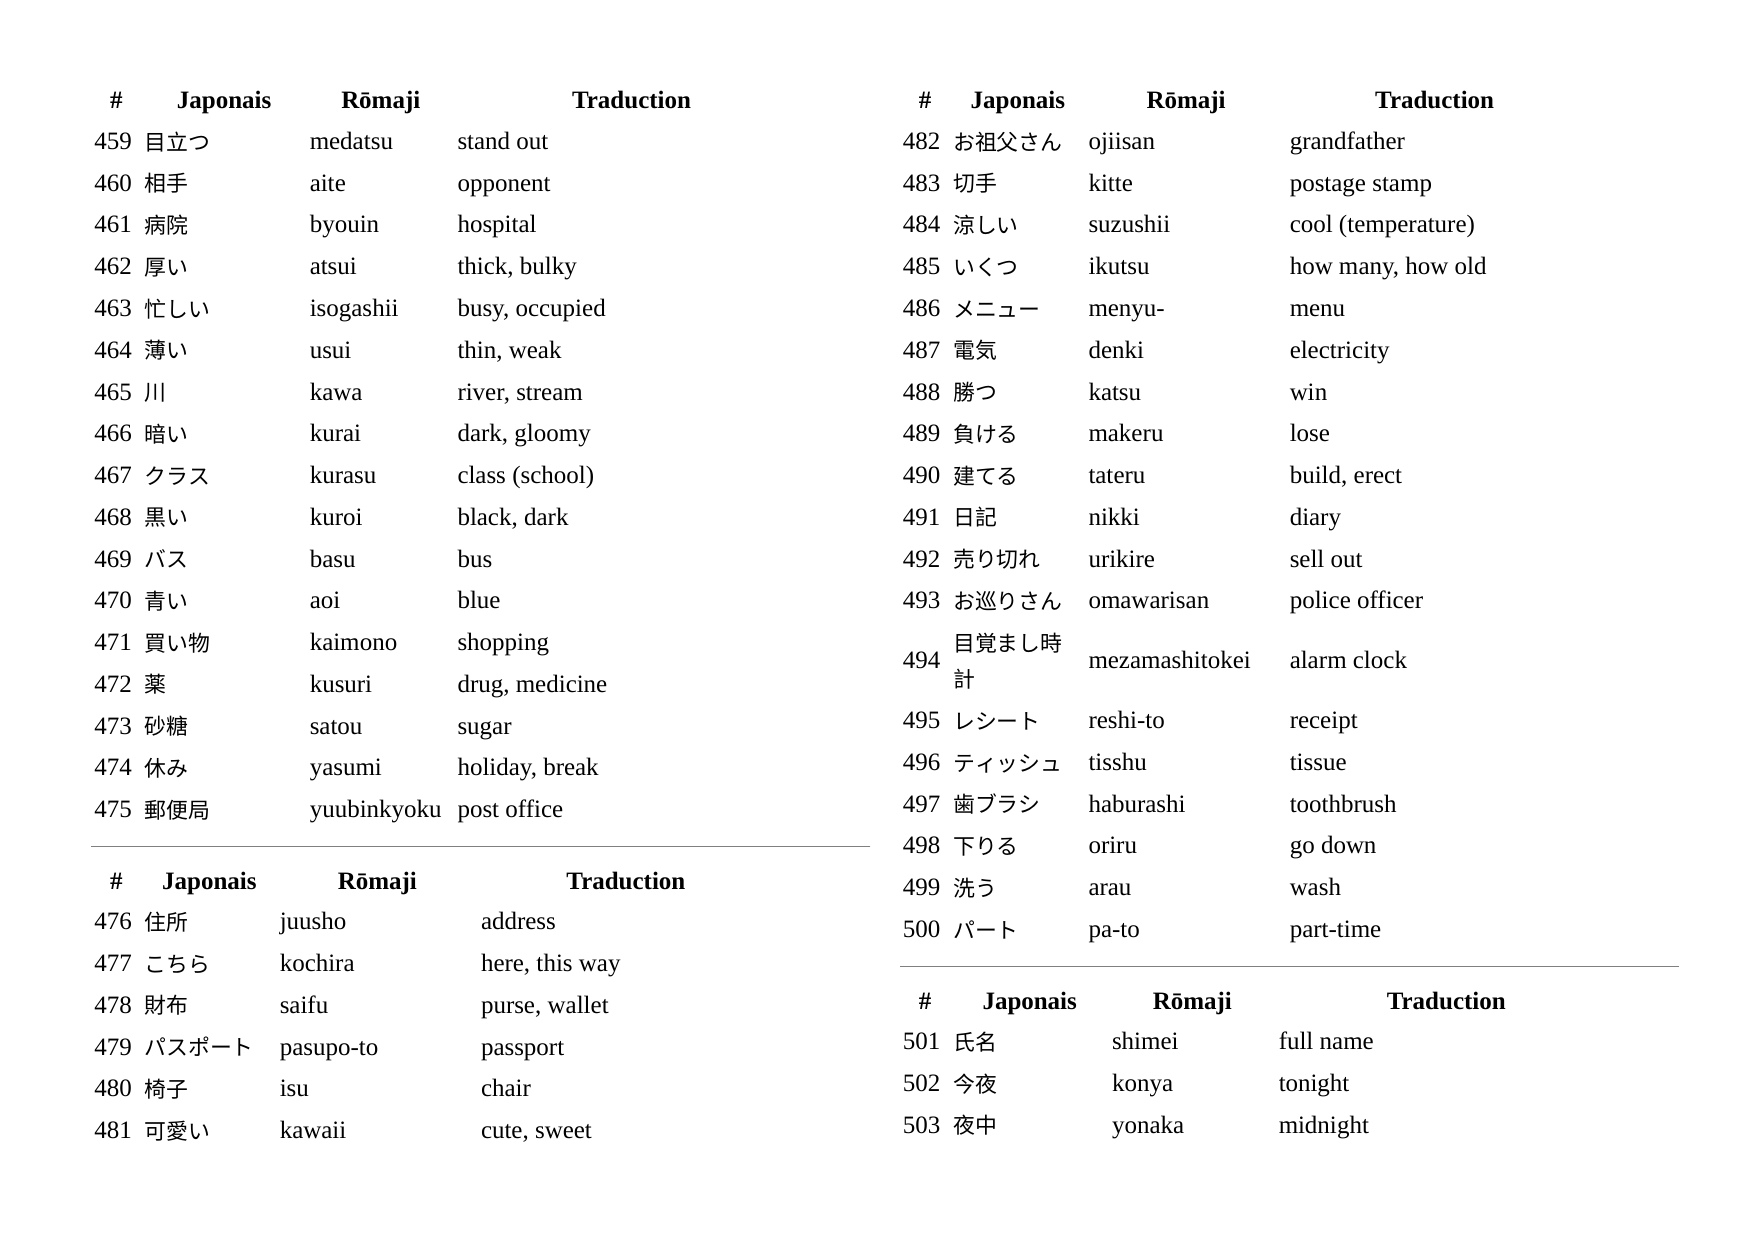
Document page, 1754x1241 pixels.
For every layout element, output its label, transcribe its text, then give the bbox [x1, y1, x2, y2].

table_cell yuubinkyoku [307, 790, 454, 832]
table_cell 勝つ [950, 372, 1085, 414]
table_cell makeru [1085, 414, 1287, 456]
table_cell kurai [307, 414, 454, 456]
table_cell here, this way [478, 944, 773, 986]
table_cell purse, wallet [478, 986, 773, 1027]
table_cell 471 [91, 623, 141, 664]
table_cell 買い物 [141, 623, 307, 664]
table_cell 厚い [141, 247, 307, 289]
table_cell 478 [91, 986, 141, 1027]
table_cell suzushii [1085, 205, 1287, 247]
table_cell kawaii [277, 1111, 478, 1153]
table_cell kawa [307, 372, 454, 414]
table_cell kaimono [307, 623, 454, 664]
table_cell tonight [1276, 1064, 1617, 1105]
table_cell 493 [900, 581, 950, 623]
table_cell 475 [91, 790, 141, 832]
table_cell tisshu [1085, 743, 1287, 784]
table_header # [900, 983, 950, 1022]
table_cell 484 [900, 205, 950, 247]
table_cell isogashii [307, 289, 454, 330]
table_cell basu [307, 539, 454, 581]
table_cell 売り切れ [950, 539, 1085, 581]
table_cell electricity [1287, 330, 1582, 372]
table_cell 薬 [141, 665, 307, 706]
table_cell 483 [900, 163, 950, 205]
table_cell wash [1287, 868, 1582, 910]
table_cell 465 [91, 372, 141, 414]
table_header Japonais [950, 983, 1109, 1022]
table_cell menyu- [1085, 289, 1287, 330]
table_cell 負ける [950, 414, 1085, 456]
table_cell atsui [307, 247, 454, 289]
table_cell omawarisan [1085, 581, 1287, 623]
table_cell 464 [91, 330, 141, 372]
table_cell sugar [454, 706, 808, 748]
table_cell 459 [91, 122, 141, 163]
table_cell black, dark [454, 498, 808, 539]
table_header # [91, 83, 141, 122]
table_cell juusho [277, 902, 478, 944]
table_cell 砂糖 [141, 706, 307, 748]
table_cell toothbrush [1287, 785, 1582, 826]
table_cell drug, medicine [454, 665, 808, 706]
table_cell 可愛い [141, 1111, 277, 1153]
table_cell 500 [900, 910, 950, 952]
table_cell 黒い [141, 498, 307, 539]
table_cell menu [1287, 289, 1582, 330]
table_cell 460 [91, 163, 141, 205]
table_cell ティッシュ [950, 743, 1085, 784]
table_cell 建てる [950, 456, 1085, 497]
table_cell 474 [91, 748, 141, 790]
table_cell bus [454, 539, 808, 581]
table_cell address [478, 902, 773, 944]
table_cell 473 [91, 706, 141, 748]
table_cell 488 [900, 372, 950, 414]
table_cell 492 [900, 539, 950, 581]
table_cell reshi-to [1085, 701, 1287, 743]
table_cell 496 [900, 743, 950, 784]
table_cell medatsu [307, 122, 454, 163]
table_header Rōmaji [277, 863, 478, 902]
table_cell part-time [1287, 910, 1582, 952]
table_cell お巡りさん [950, 581, 1085, 623]
table_cell full name [1276, 1022, 1617, 1064]
table_header Traduction [478, 863, 773, 902]
table_header # [900, 83, 950, 122]
table_cell yasumi [307, 748, 454, 790]
table_cell 468 [91, 498, 141, 539]
table_cell 川 [141, 372, 307, 414]
table_cell midnight [1276, 1105, 1617, 1147]
table_cell 501 [900, 1022, 950, 1064]
table_cell パート [950, 910, 1085, 952]
table_cell post office [454, 790, 808, 832]
table_cell saifu [277, 986, 478, 1027]
table_cell shimei [1109, 1022, 1276, 1064]
table_cell tateru [1085, 456, 1287, 497]
table_cell kurasu [307, 456, 454, 497]
table_header Rōmaji [1085, 83, 1287, 122]
table_cell diary [1287, 498, 1582, 539]
table_cell receipt [1287, 701, 1582, 743]
table_cell 日記 [950, 498, 1085, 539]
table_cell urikire [1085, 539, 1287, 581]
table_cell クラス [141, 456, 307, 497]
table_cell 491 [900, 498, 950, 539]
table_cell 487 [900, 330, 950, 372]
table_cell 499 [900, 868, 950, 910]
table_cell satou [307, 706, 454, 748]
table_cell thin, weak [454, 330, 808, 372]
table_cell pa-to [1085, 910, 1287, 952]
table_cell 薄い [141, 330, 307, 372]
table_header Traduction [1287, 83, 1582, 122]
table_cell oriru [1085, 826, 1287, 868]
table_cell 502 [900, 1064, 950, 1105]
table_cell 切手 [950, 163, 1085, 205]
table_cell 490 [900, 456, 950, 497]
table_cell 郵便局 [141, 790, 307, 832]
table_cell 486 [900, 289, 950, 330]
table_header Japonais [141, 83, 307, 122]
table_cell postage stamp [1287, 163, 1582, 205]
table_cell お祖父さん [950, 122, 1085, 163]
table_cell 氏名 [950, 1022, 1109, 1064]
table_cell 青い [141, 581, 307, 623]
table_cell 485 [900, 247, 950, 289]
table_cell 489 [900, 414, 950, 456]
table_cell arau [1085, 868, 1287, 910]
table_cell kitte [1085, 163, 1287, 205]
table_cell dark, gloomy [454, 414, 808, 456]
table_cell 涼しい [950, 205, 1085, 247]
table_cell いくつ [950, 247, 1085, 289]
table_cell 歯ブラシ [950, 785, 1085, 826]
table_cell 椅子 [141, 1069, 277, 1111]
table_cell 497 [900, 785, 950, 826]
table_cell 財布 [141, 986, 277, 1027]
table_cell kuroi [307, 498, 454, 539]
table_cell 相手 [141, 163, 307, 205]
table_cell kusuri [307, 665, 454, 706]
table_cell 469 [91, 539, 141, 581]
table_cell hospital [454, 205, 808, 247]
table_cell 463 [91, 289, 141, 330]
table_cell 461 [91, 205, 141, 247]
table_cell 休み [141, 748, 307, 790]
table_cell 495 [900, 701, 950, 743]
table_cell メニュー [950, 289, 1085, 330]
table_cell police officer [1287, 581, 1582, 623]
table_cell 480 [91, 1069, 141, 1111]
table_cell 470 [91, 581, 141, 623]
table_cell usui [307, 330, 454, 372]
table_cell kochira [277, 944, 478, 986]
table_cell mezamashitokei [1085, 623, 1287, 701]
table_cell 目覚まし時計 [950, 623, 1085, 701]
table_cell busy, occupied [454, 289, 808, 330]
table_header Traduction [1276, 983, 1617, 1022]
table_cell opponent [454, 163, 808, 205]
table_cell pasupo-to [277, 1027, 478, 1069]
table_cell aoi [307, 581, 454, 623]
table_cell grandfather [1287, 122, 1582, 163]
table_cell haburashi [1085, 785, 1287, 826]
table_cell katsu [1085, 372, 1287, 414]
table_cell 暗い [141, 414, 307, 456]
table_cell nikki [1085, 498, 1287, 539]
table_cell build, erect [1287, 456, 1582, 497]
table_cell 下りる [950, 826, 1085, 868]
table_header Rōmaji [1109, 983, 1276, 1022]
table_cell 481 [91, 1111, 141, 1153]
table_header Rōmaji [307, 83, 454, 122]
table_header Japonais [950, 83, 1085, 122]
table_cell ikutsu [1085, 247, 1287, 289]
table_cell 電気 [950, 330, 1085, 372]
table_cell aite [307, 163, 454, 205]
table_cell thick, bulky [454, 247, 808, 289]
table_cell win [1287, 372, 1582, 414]
table_cell shopping [454, 623, 808, 664]
table_cell 476 [91, 902, 141, 944]
table_cell passport [478, 1027, 773, 1069]
table_cell パスポート [141, 1027, 277, 1069]
table_cell 夜中 [950, 1105, 1109, 1147]
table_cell バス [141, 539, 307, 581]
table_cell 目立つ [141, 122, 307, 163]
table_cell こちら [141, 944, 277, 986]
table_cell how many, how old [1287, 247, 1582, 289]
table_cell stand out [454, 122, 808, 163]
table_cell denki [1085, 330, 1287, 372]
table_cell tissue [1287, 743, 1582, 784]
table_cell river, stream [454, 372, 808, 414]
table_header Japonais [141, 863, 277, 902]
table_cell 482 [900, 122, 950, 163]
table_cell isu [277, 1069, 478, 1111]
table_cell 467 [91, 456, 141, 497]
table_cell 462 [91, 247, 141, 289]
table_cell ojiisan [1085, 122, 1287, 163]
table_cell 466 [91, 414, 141, 456]
table_cell 病院 [141, 205, 307, 247]
table_cell 477 [91, 944, 141, 986]
table_cell 479 [91, 1027, 141, 1069]
table_cell byouin [307, 205, 454, 247]
table_header Traduction [454, 83, 808, 122]
table_cell holiday, break [454, 748, 808, 790]
table_cell class (school) [454, 456, 808, 497]
table_cell cool (temperature) [1287, 205, 1582, 247]
table_cell 住所 [141, 902, 277, 944]
table_cell sell out [1287, 539, 1582, 581]
table_cell alarm clock [1287, 623, 1582, 701]
table_cell 今夜 [950, 1064, 1109, 1105]
table_cell レシート [950, 701, 1085, 743]
table_cell cute, sweet [478, 1111, 773, 1153]
table_cell 忙しい [141, 289, 307, 330]
table_cell 503 [900, 1105, 950, 1147]
table_cell 498 [900, 826, 950, 868]
table_header # [91, 863, 141, 902]
table_cell go down [1287, 826, 1582, 868]
table_cell chair [478, 1069, 773, 1111]
table_cell konya [1109, 1064, 1276, 1105]
table_cell 洗う [950, 868, 1085, 910]
table_cell yonaka [1109, 1105, 1276, 1147]
table_cell 472 [91, 665, 141, 706]
table_cell blue [454, 581, 808, 623]
table_cell lose [1287, 414, 1582, 456]
table_cell 494 [900, 623, 950, 701]
